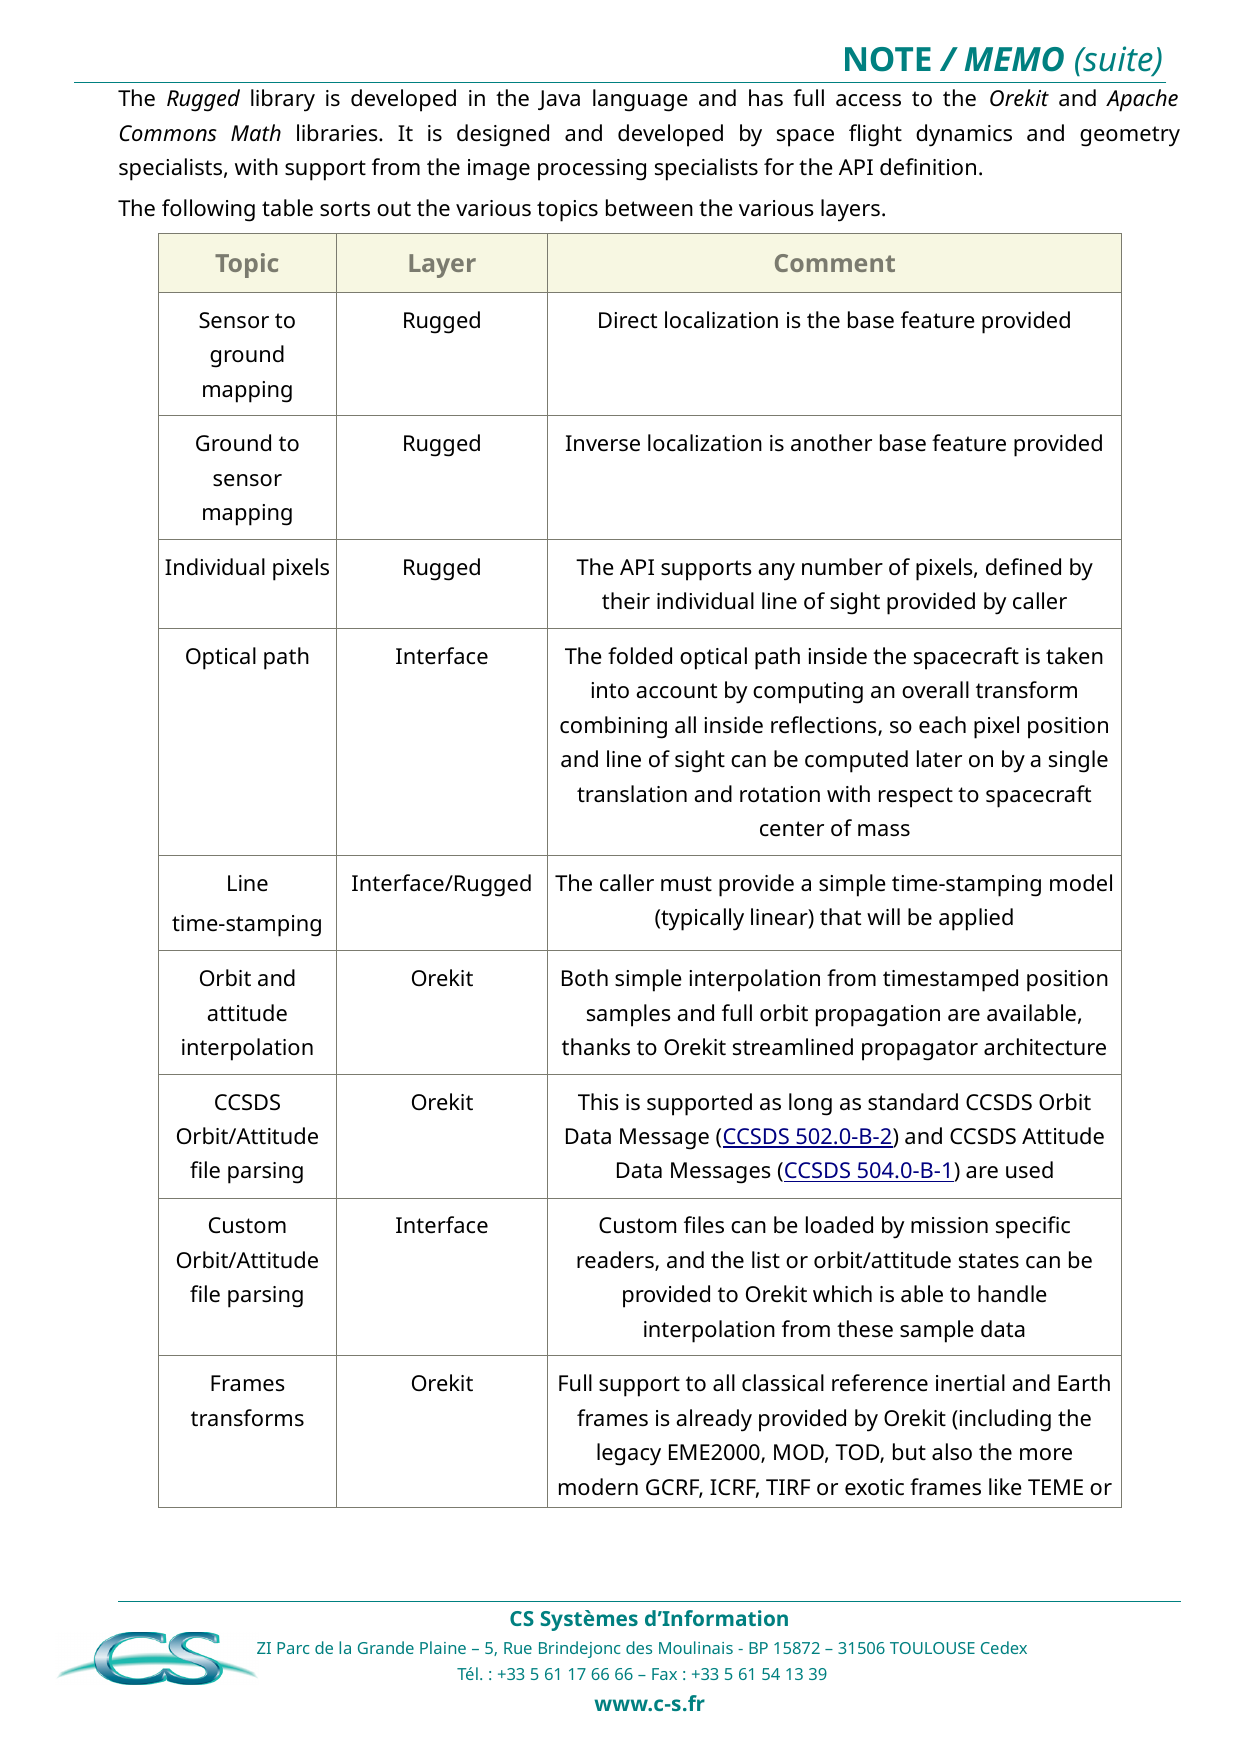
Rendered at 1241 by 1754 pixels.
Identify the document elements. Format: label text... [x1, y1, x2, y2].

table_cell Ground to sensor mapping [159, 416, 336, 539]
table_cell Both simple interpolation from timestamped position samples and full orbit propagation are available, thanks to Orekit streamlined propagator architecture [548, 951, 1121, 1074]
table_cell Custom Orbit/Attitude file parsing [159, 1199, 336, 1355]
table_header Comment [548, 234, 1121, 292]
table_cell This is supported as long as standard CCSDS Orbit Data Message (CCSDS 502.0-B-2) and CCSDS Attitude Data Messages (CCSDS 504.0-B-1) are used [548, 1075, 1121, 1197]
table_cell Rugged [337, 540, 547, 628]
table_header Layer [337, 234, 547, 292]
table_cell Optical path [159, 629, 336, 855]
table_header Topic [159, 234, 336, 292]
table_cell Orekit [337, 1075, 547, 1197]
table_cell Frames transforms [159, 1356, 336, 1507]
table_cell The folded optical path inside the spacecraft is taken into account by computing an overall transform combining all inside reflections, so each pixel position and line of sight can be computed later on by a single translation and rotation with respect to spacecraft center of mass [548, 629, 1121, 855]
table_cell Custom files can be loaded by mission specific readers, and the list or orbit/attitude states can be provided to Orekit which is able to handle interpolation from these sample data [548, 1199, 1121, 1355]
table_cell Orekit [337, 1356, 547, 1507]
table_cell Rugged [337, 293, 547, 415]
text The following table sorts out the various topics between the various layers. [118, 193, 1181, 223]
table_cell Orekit [337, 951, 547, 1074]
table_cell The API supports any number of pixels, defined by their individual line of sight provided by caller [548, 540, 1121, 628]
table_cell CCSDS Orbit/Attitude file parsing [159, 1075, 336, 1197]
table_cell Interface [337, 629, 547, 855]
table_cell Sensor to ground mapping [159, 293, 336, 415]
table_cell Inverse localization is another base feature provided [548, 416, 1121, 539]
table_cell Interface/Rugged [337, 856, 547, 950]
table_cell Rugged [337, 416, 547, 539]
table_cell Individual pixels [159, 540, 336, 628]
table_cell Line time-stamping [159, 856, 336, 950]
table_cell Orbit and attitude interpolation [159, 951, 336, 1074]
picture [55, 1632, 259, 1685]
table_cell The caller must provide a simple time-stamping model (typically linear) that will be applied [548, 856, 1121, 950]
table_cell Full support to all classical reference inertial and Earth frames is already provided by Orekit (including the legacy EME2000, MOD, TOD, but also the more modern GCRF, ICRF, TIRF or exotic frames like TEME or [548, 1356, 1121, 1507]
table_cell Interface [337, 1199, 547, 1355]
table_cell Direct localization is the base feature provided [548, 293, 1121, 415]
text The Rugged library is developed in the Java language and has full access to the Orekit and Apache Commons Math libraries. It is designed and developed by space flight dynamics and geometry specialists, with support from the image processing specialists for the API definition. [118, 83, 1181, 182]
